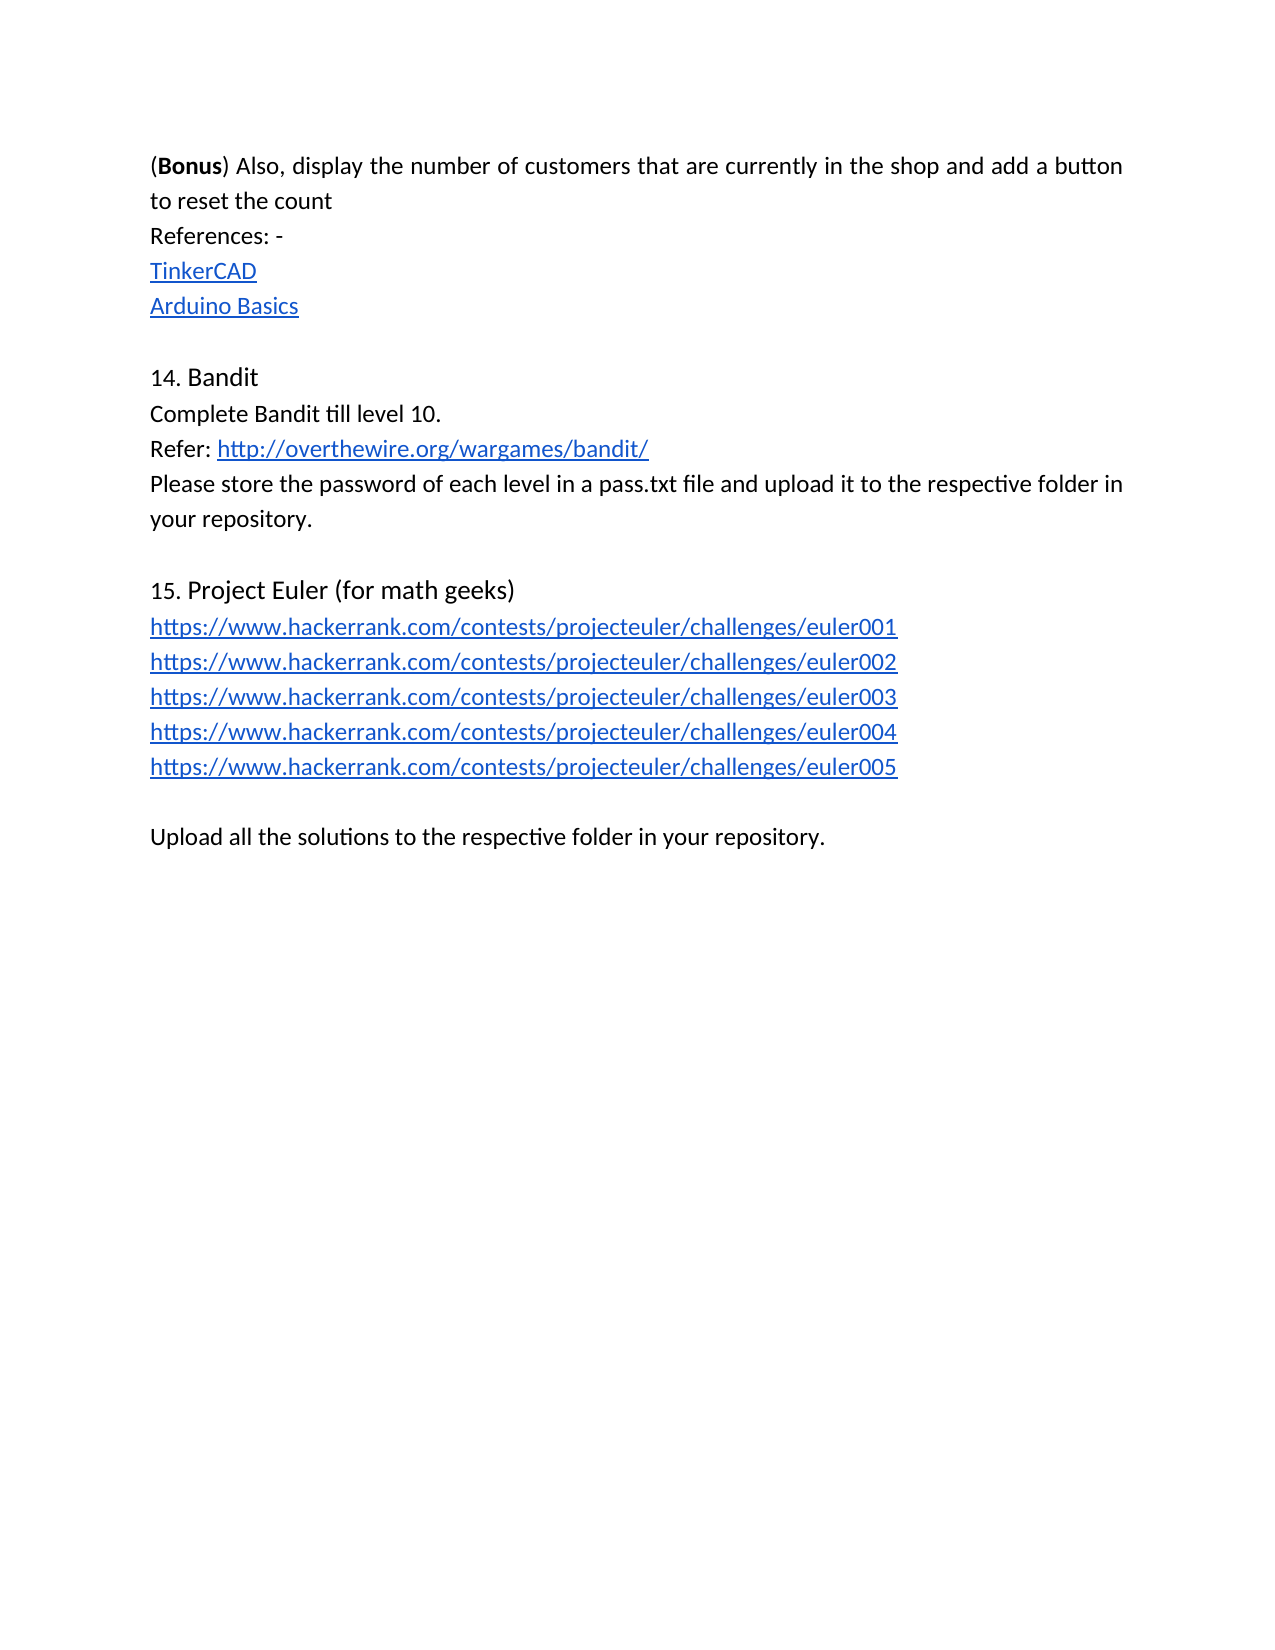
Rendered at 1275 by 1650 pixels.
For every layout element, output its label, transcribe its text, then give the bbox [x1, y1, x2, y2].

text Complete Bandit till level 10. [150, 398, 1125, 428]
text Refer: http://overthewire.org/wargames/bandit/ [150, 433, 1125, 463]
text Upload all the solutions to the respective folder in your repository. [150, 821, 1125, 851]
text https://www.hackerrank.com/contests/projecteuler/challenges/euler002 [150, 646, 1125, 676]
text References: - [150, 220, 1125, 251]
text https://www.hackerrank.com/contests/projecteuler/challenges/euler005 [150, 751, 1125, 781]
text https://www.hackerrank.com/contests/projecteuler/challenges/euler003 [150, 681, 1125, 711]
text https://www.hackerrank.com/contests/projecteuler/challenges/euler004 [150, 716, 1125, 746]
text Arduino Basics [150, 290, 1125, 321]
text 14. Bandit [150, 360, 1125, 393]
text TinkerCAD [150, 255, 1125, 286]
text 15. Project Euler (for math geeks) [150, 573, 1125, 606]
text https://www.hackerrank.com/contests/projecteuler/challenges/euler001 [150, 611, 1125, 641]
text Please store the password of each level in a pass.txt file and upload it to the respective folder in your repository. [150, 468, 1125, 533]
text (Bonus) Also, display the number of customers that are currently in the shop and add a button to reset the count [150, 150, 1125, 216]
